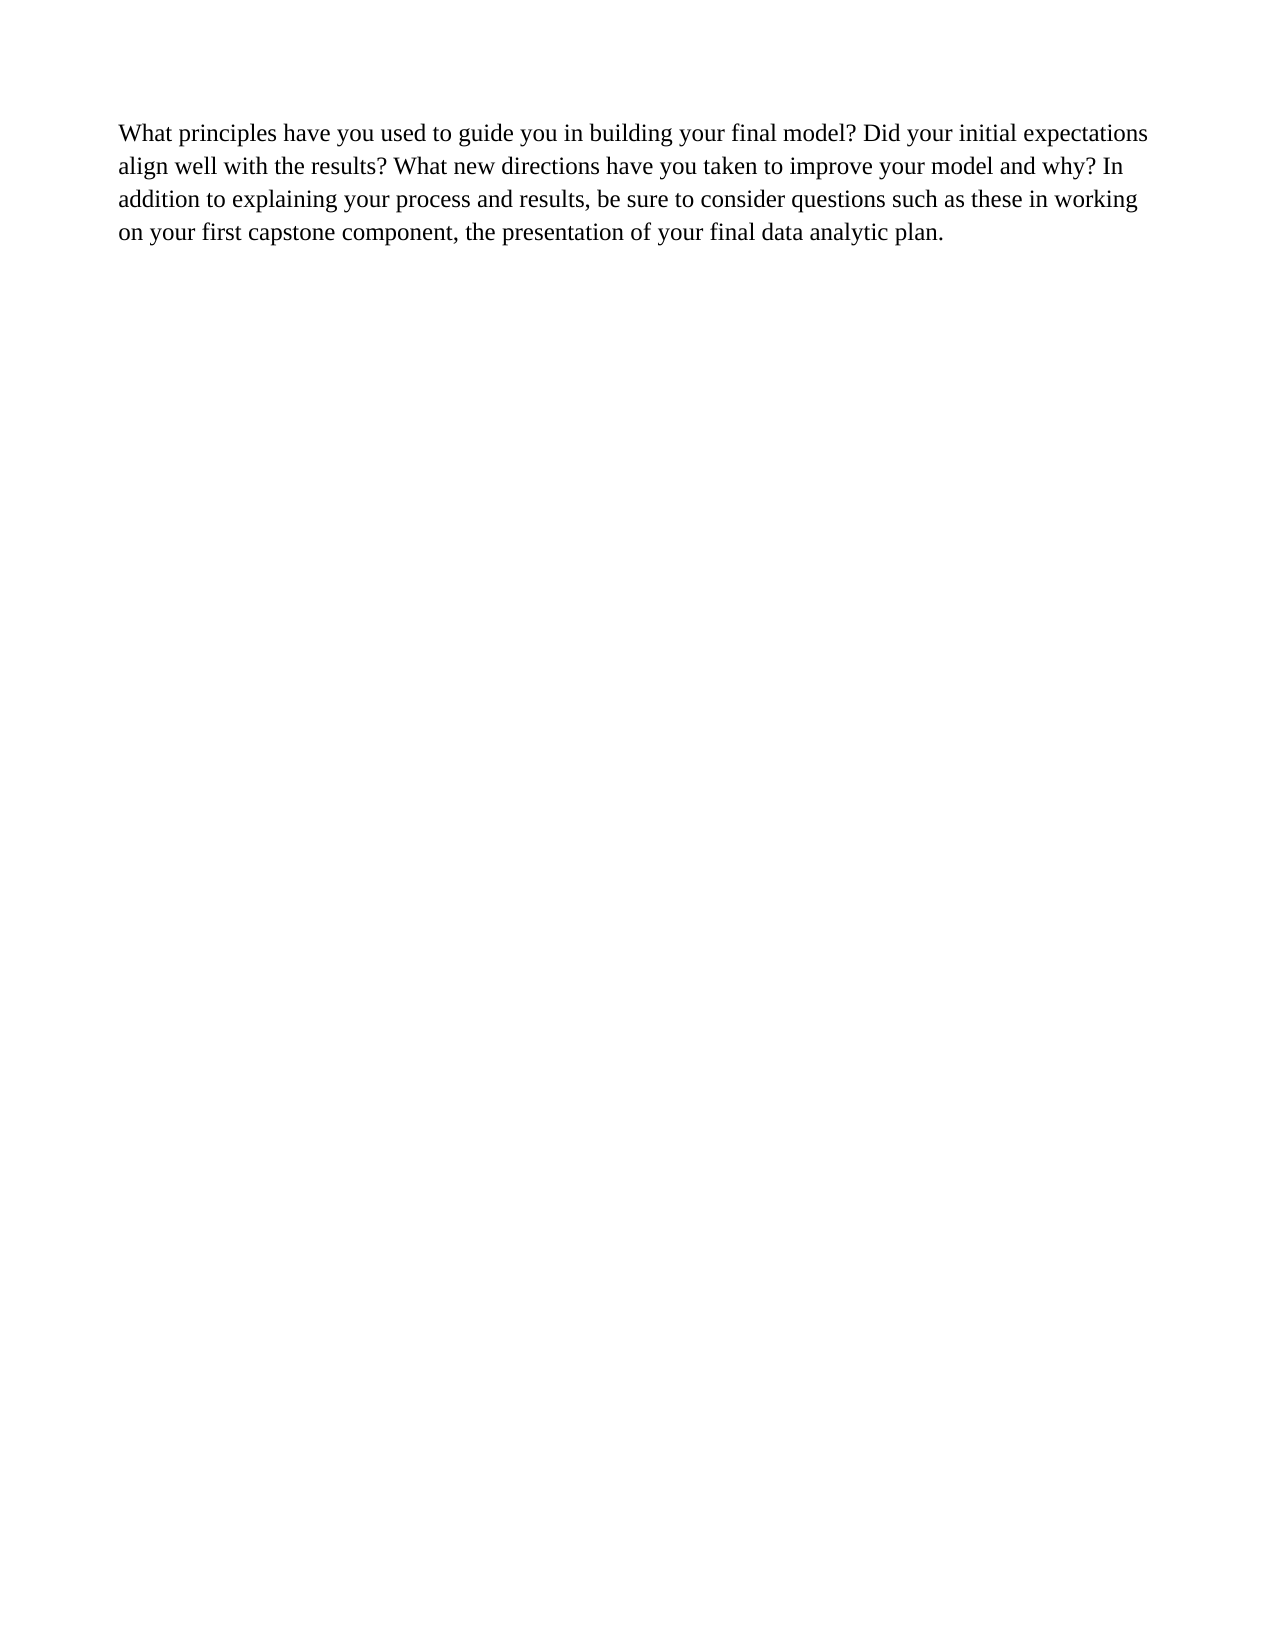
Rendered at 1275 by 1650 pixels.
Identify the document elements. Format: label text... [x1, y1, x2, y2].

text What principles have you used to guide you in building your final model? Did your initial expectations align well with the results? What new directions have you taken to improve your model and why? In addition to explaining your process and results, be sure to consider questions such as these in working on your first capstone component, the presentation of your final data analytic plan. [118, 118, 1157, 246]
